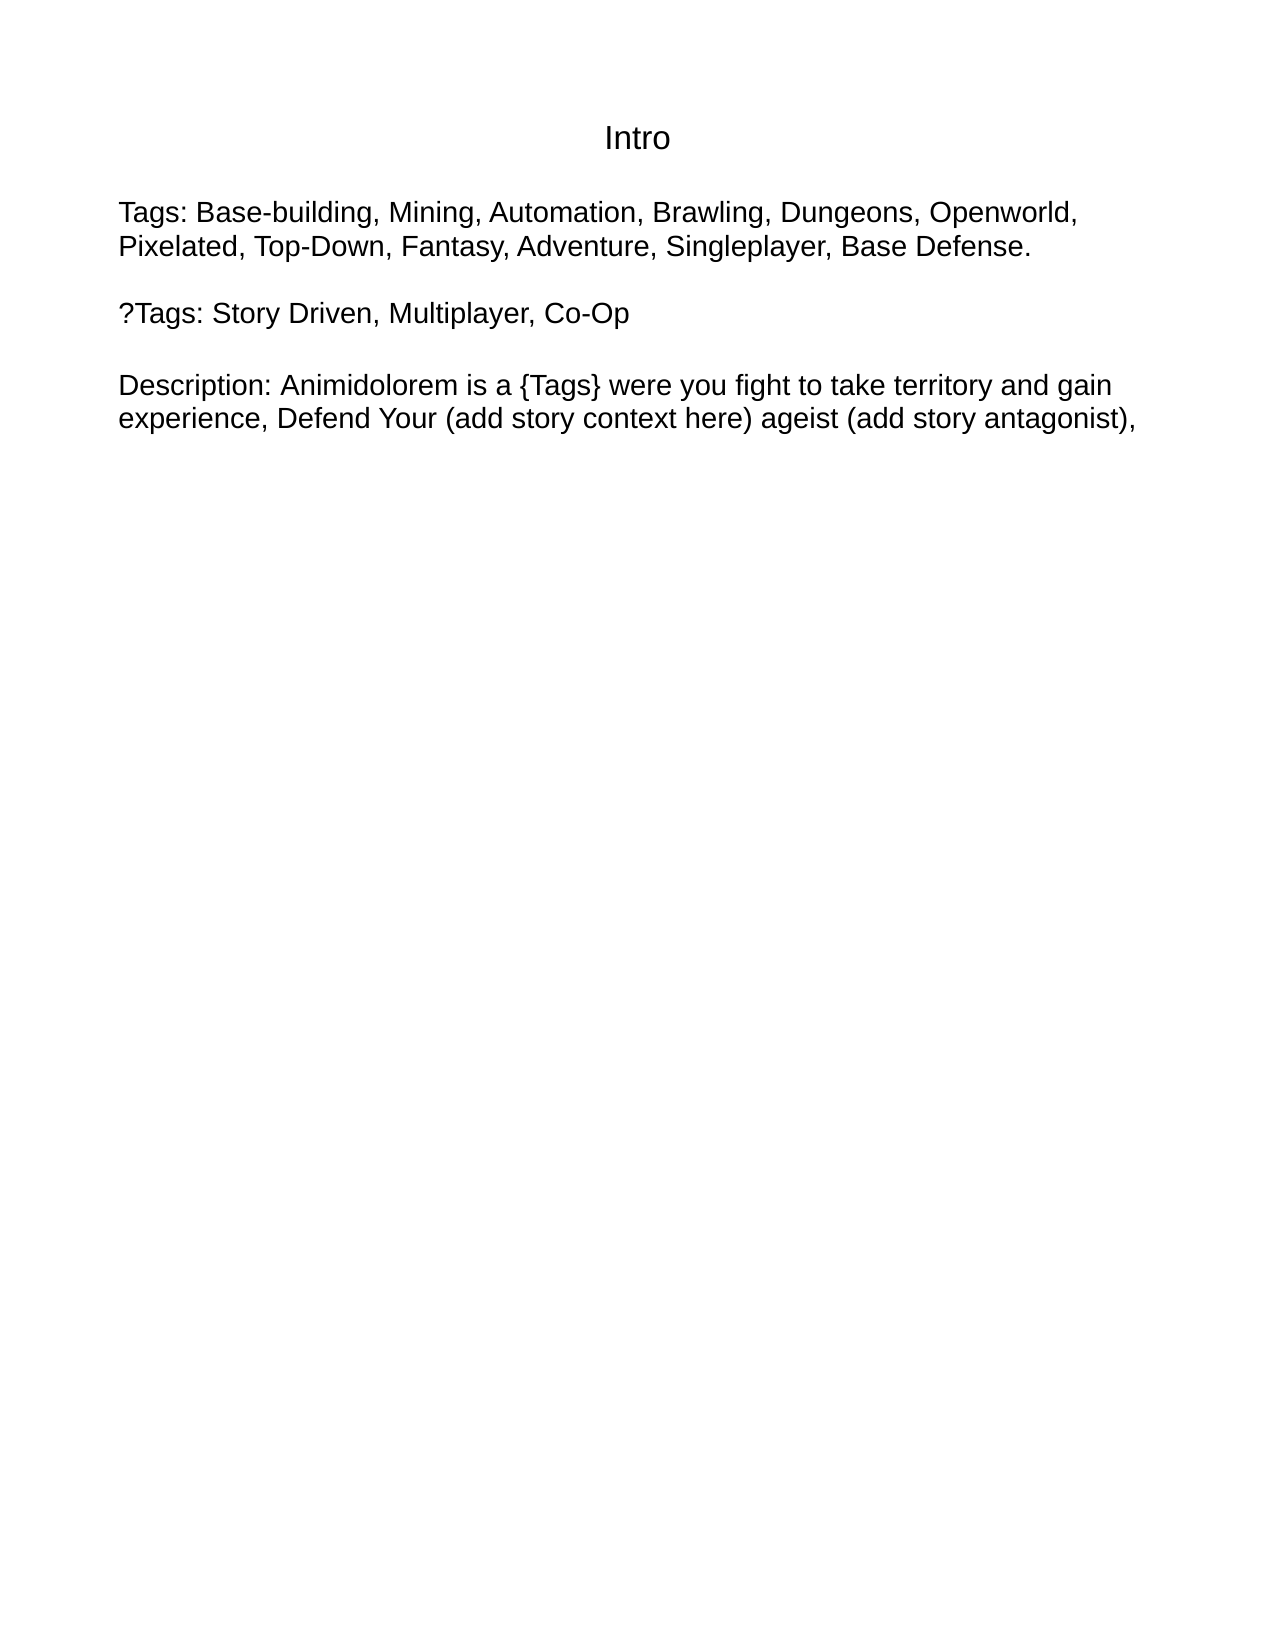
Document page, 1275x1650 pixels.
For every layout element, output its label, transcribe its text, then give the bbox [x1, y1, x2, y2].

text Tags: Base-building, Mining, Automation, Brawling, Dungeons, Openworld, Pixelated, Top-Down, Fantasy, Adventure, Singleplayer, Base Defense. [118, 195, 1157, 262]
text Description: Animidolorem is a {Tags} were you fight to take territory and gain experience, Defend Your (add story context here) ageist (add story antagonist), [118, 368, 1157, 435]
text Intro [118, 118, 1157, 157]
text ?Tags: Story Driven, Multiplayer, Co-Op [118, 296, 1157, 329]
